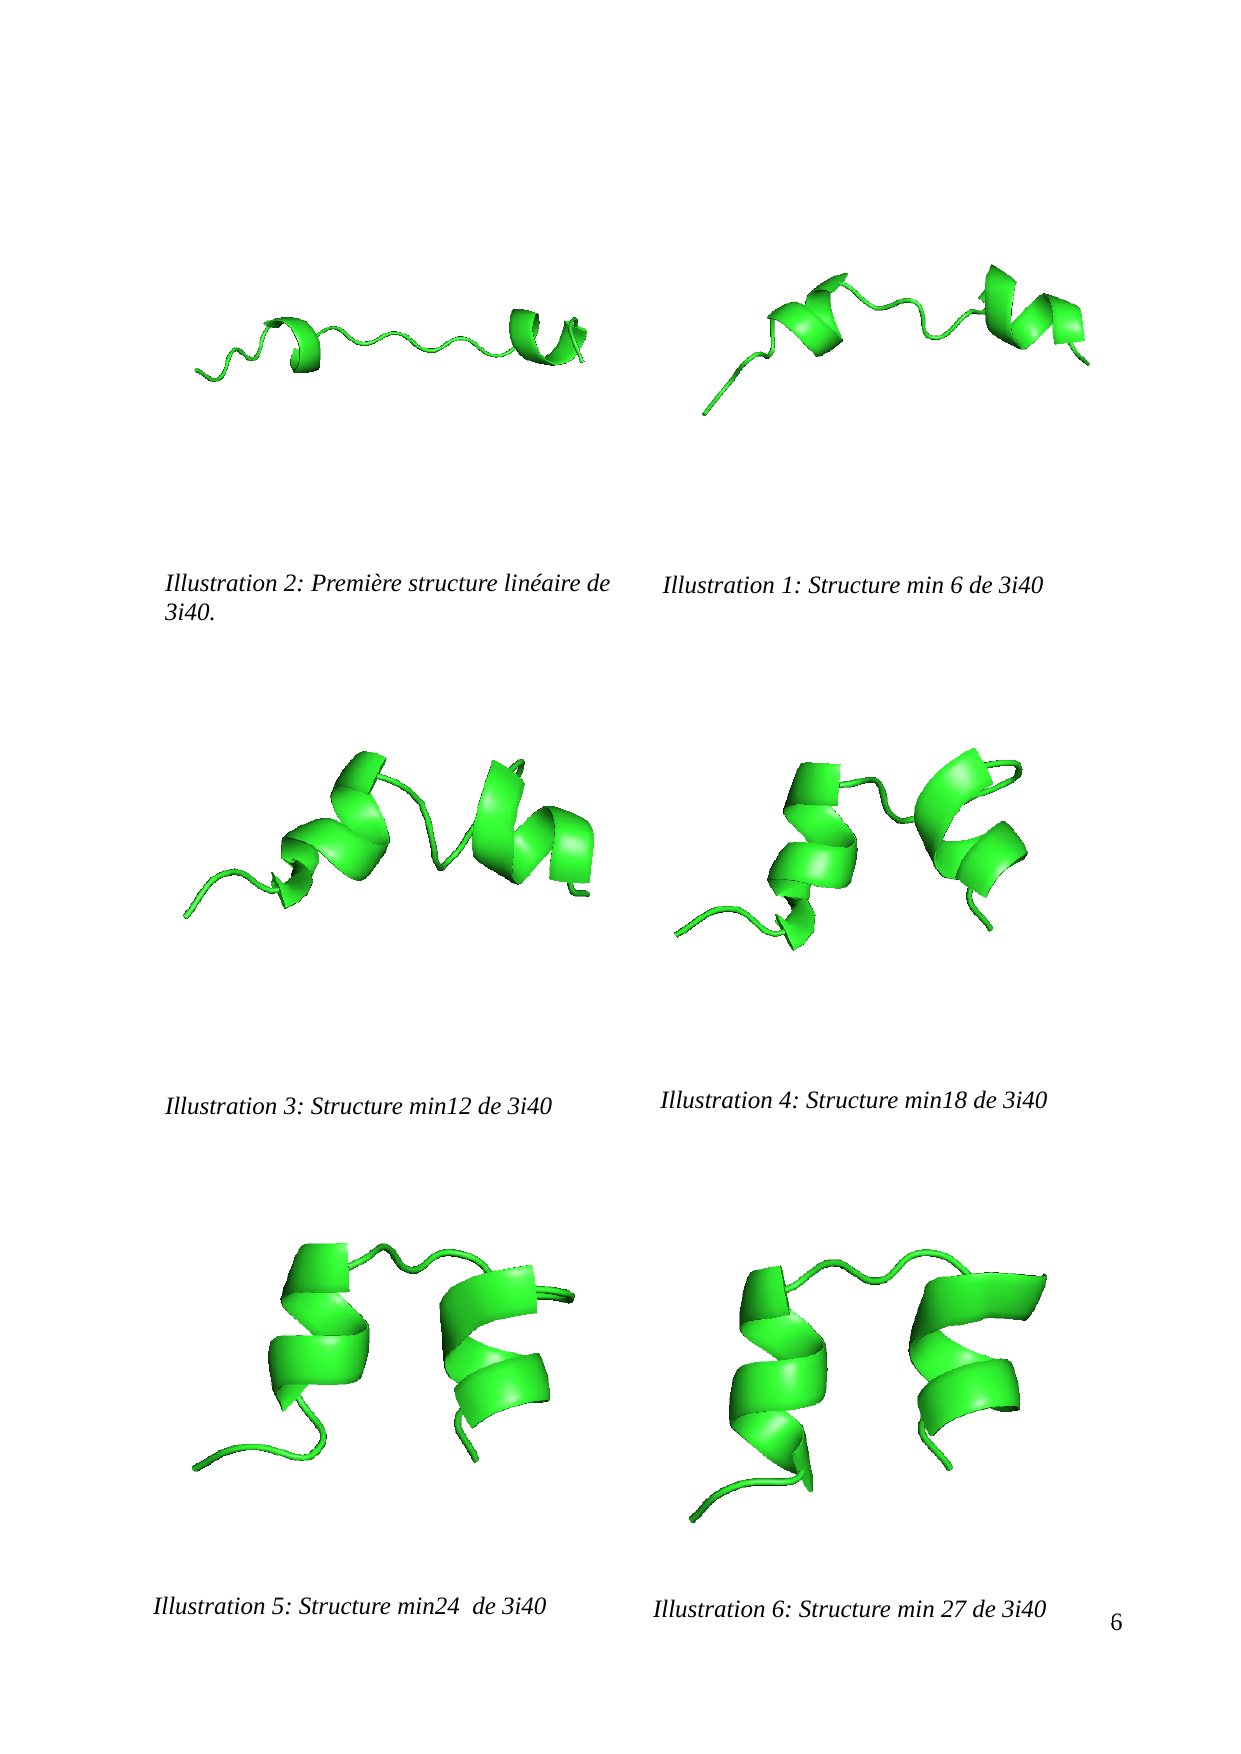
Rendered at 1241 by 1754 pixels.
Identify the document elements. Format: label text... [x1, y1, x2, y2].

picture [165, 152, 640, 563]
text Illustration 2: Première structure linéaire de 3i40. [165, 563, 640, 626]
text Illustration 1: Structure min 6 de 3i40 [662, 565, 1116, 599]
text Illustration 5: Structure min24 de 3i40 [153, 1586, 634, 1619]
text Illustration 4: Structure min18 de 3i40 [660, 1080, 1105, 1113]
text Illustration 6: Structure min 27 de 3i40 [653, 1158, 1112, 1623]
text Illustration 3: Structure min12 de 3i40 [165, 1086, 635, 1120]
picture [660, 650, 1106, 1080]
picture [662, 141, 1116, 565]
picture [164, 648, 635, 1086]
picture [652, 1158, 1099, 1590]
picture [152, 1156, 635, 1586]
